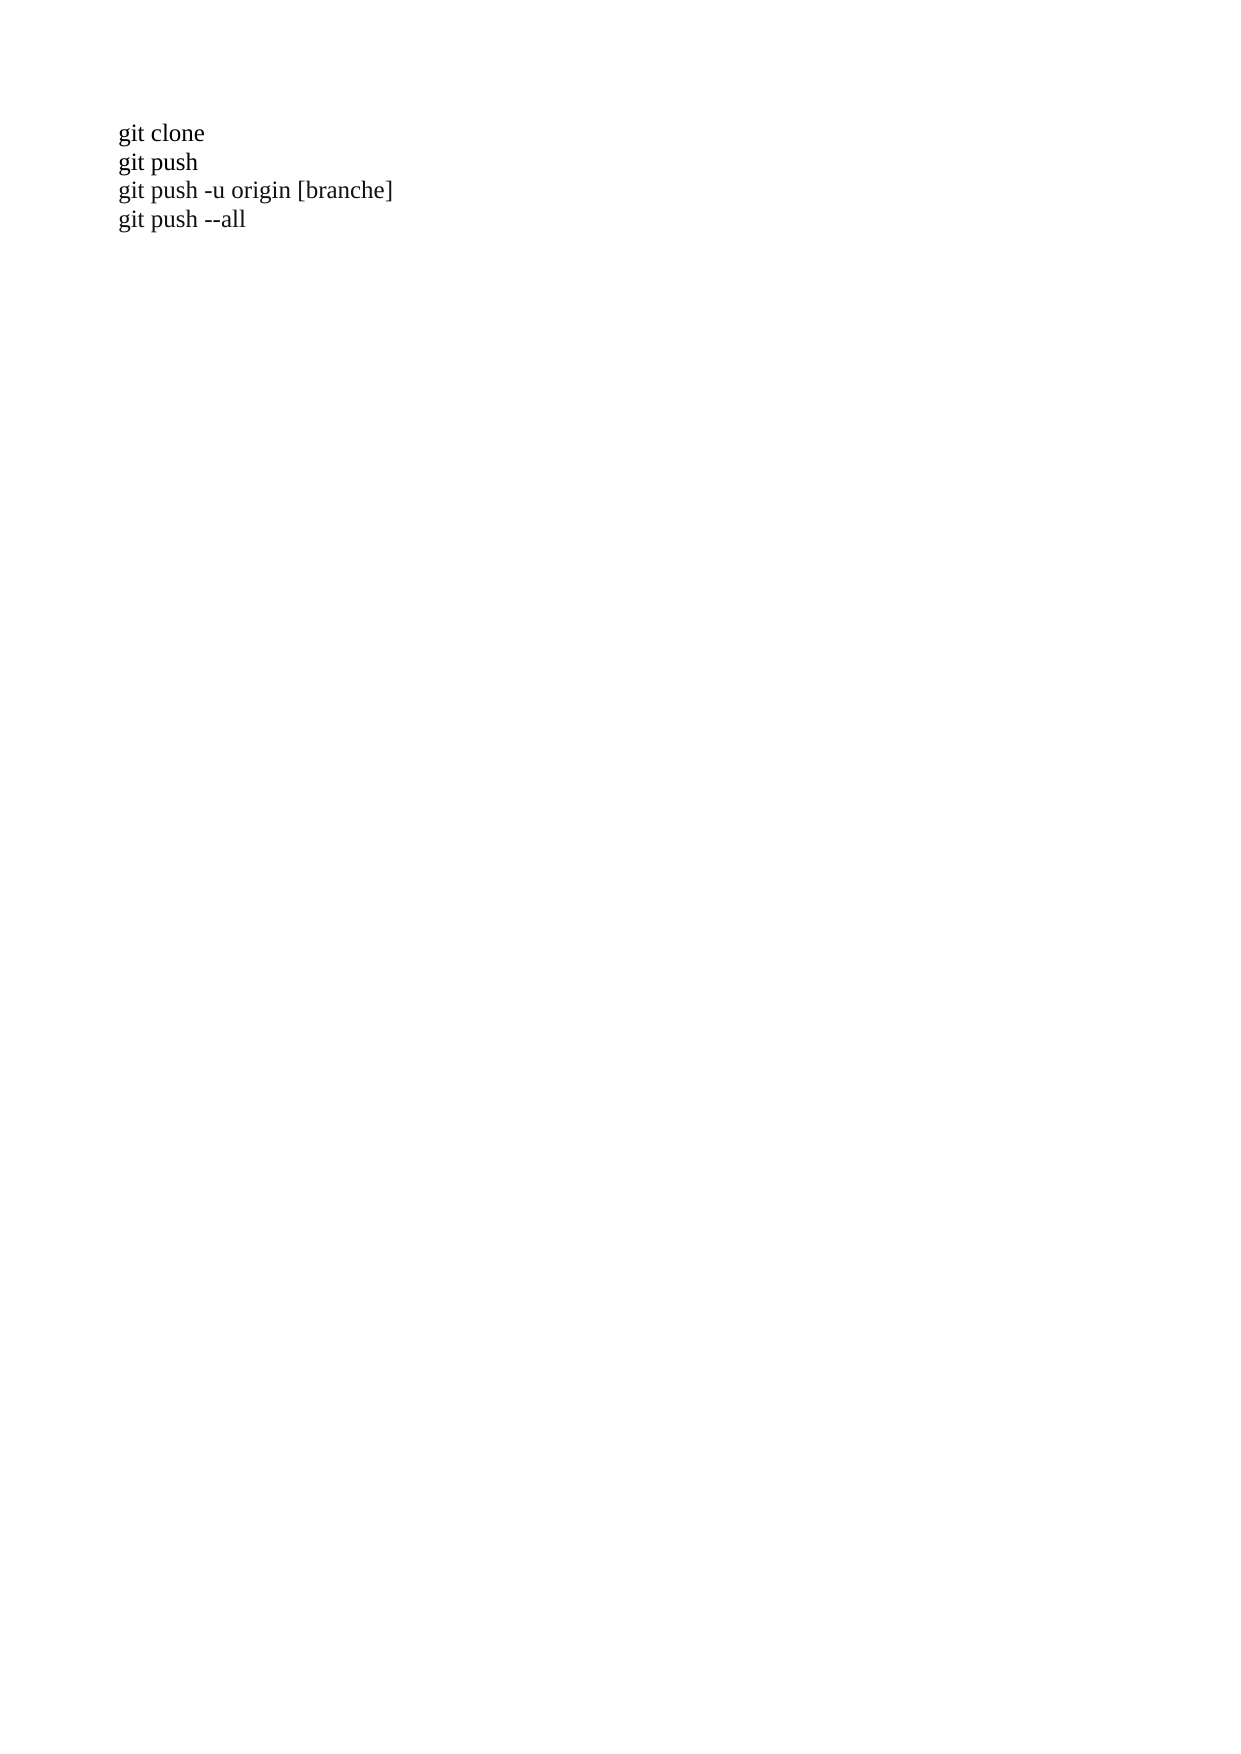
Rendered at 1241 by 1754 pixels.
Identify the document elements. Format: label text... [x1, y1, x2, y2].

text git clone [118, 118, 1122, 147]
text git push -u origin [branche] [118, 176, 1122, 204]
text git push --all [118, 204, 1122, 233]
text git push [118, 147, 1122, 176]
